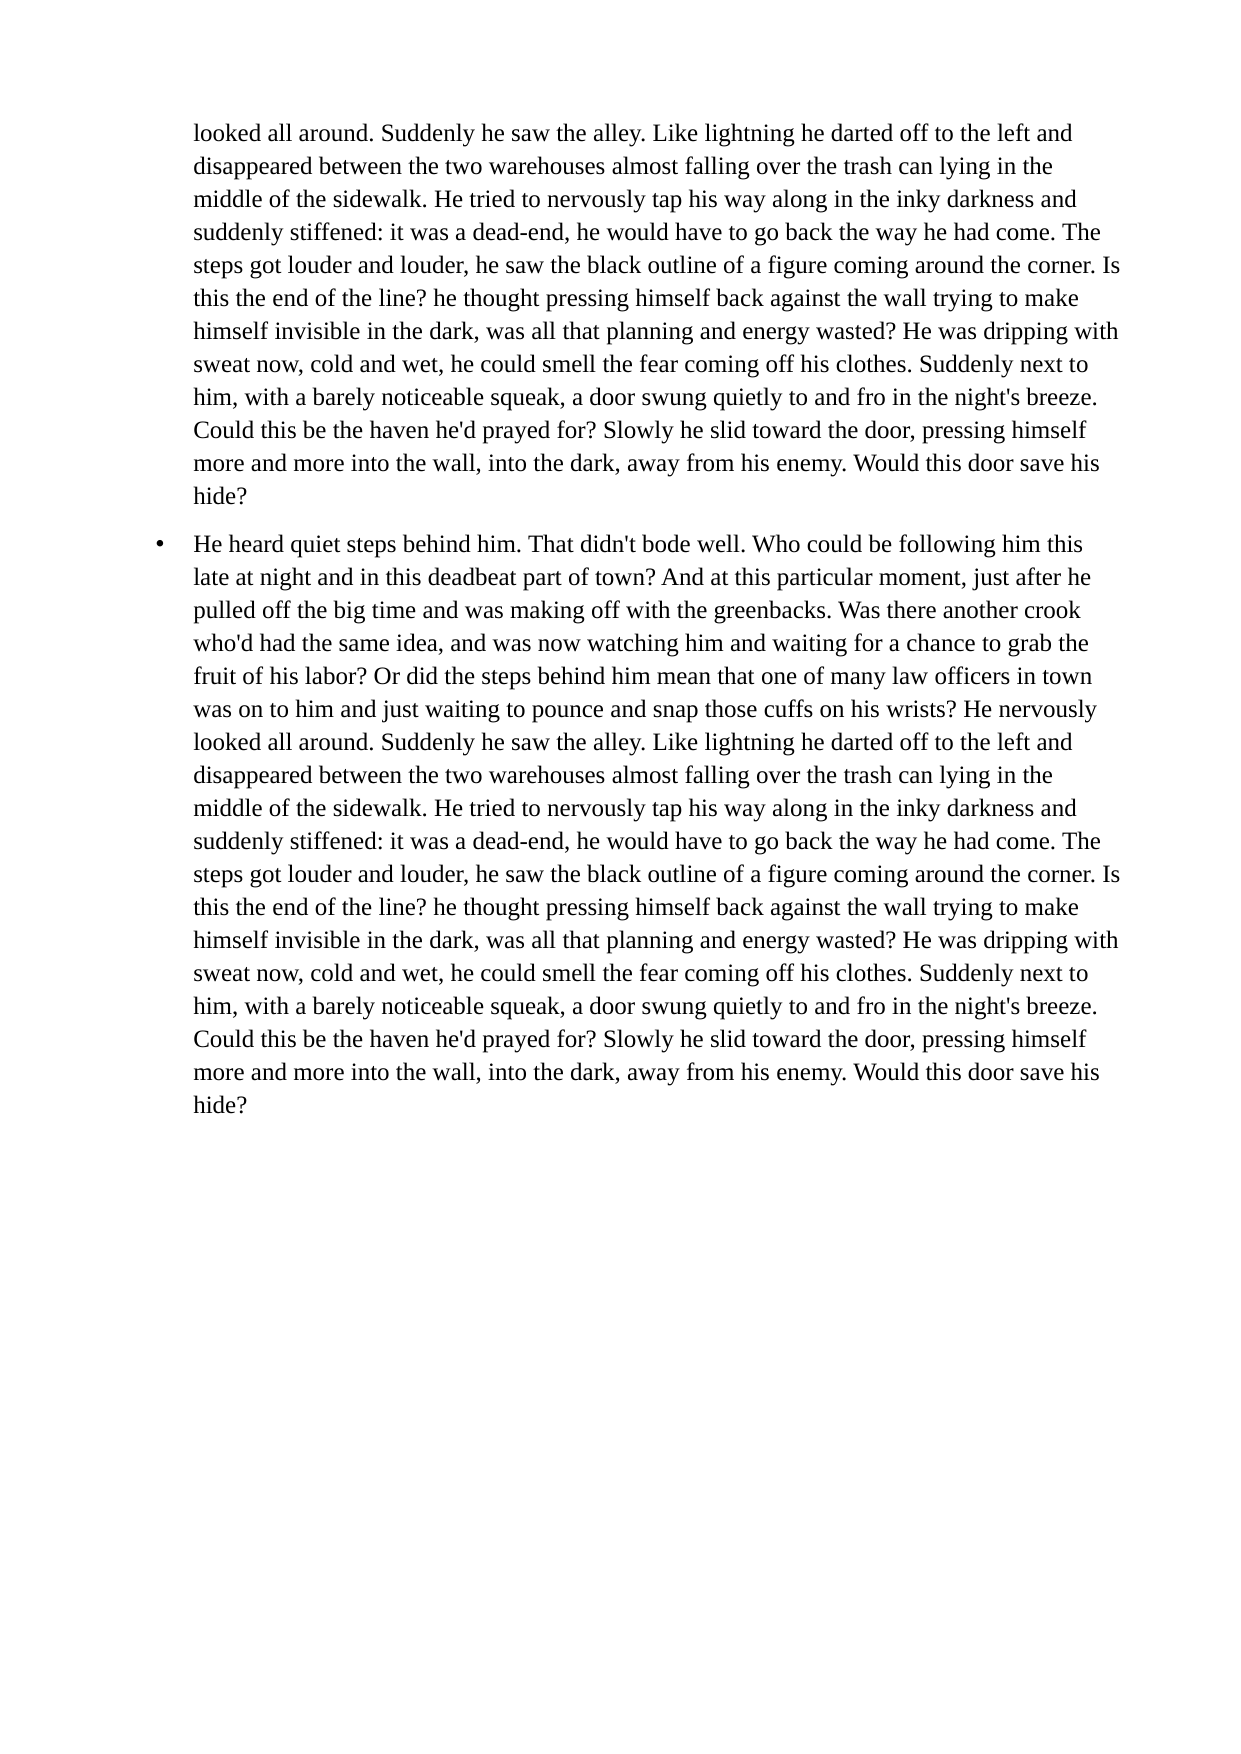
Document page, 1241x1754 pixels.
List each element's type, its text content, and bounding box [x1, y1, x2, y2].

list He heard quiet steps behind him. That didn't bode well. Who could be following him this late at night and in this deadbeat part of town? And at this particular moment, just after he pulled off the big time and was making off with the greenbacks. Was there another crook who'd had the same idea, and was now watching him and waiting for a chance to grab the fruit of his labor? Or did the steps behind him mean that one of many law officers in town was on to him and just waiting to pounce and snap those cuffs on his wrists? He nervously looked all around. Suddenly he saw the alley. Like lightning he darted off to the left and disappeared between the two warehouses almost falling over the trash can lying in the middle of the sidewalk. He tried to nervously tap his way along in the inky darkness and suddenly stiffened: it was a dead-end, he would have to go back the way he had come. The steps got louder and louder, he saw the black outline of a figure coming around the corner. Is this the end of the line? he thought pressing himself back against the wall trying to make himself invisible in the dark, was all that planning and energy wasted? He was dripping with sweat now, cold and wet, he could smell the fear coming off his clothes. Suddenly next to him, with a barely noticeable squeak, a door swung quietly to and fro in the night's breeze. Could this be the haven he'd prayed for? Slowly he slid toward the door, pressing himself more and more into the wall, into the dark, away from his enemy. Would this door save his hide? [156, 529, 1122, 1119]
list looked all around. Suddenly he saw the alley. Like lightning he darted off to the left and disappeared between the two warehouses almost falling over the trash can lying in the middle of the sidewalk. He tried to nervously tap his way along in the inky darkness and suddenly stiffened: it was a dead-end, he would have to go back the way he had come. The steps got louder and louder, he saw the black outline of a figure coming around the corner. Is this the end of the line? he thought pressing himself back against the wall trying to make himself invisible in the dark, was all that planning and energy wasted? He was dripping with sweat now, cold and wet, he could smell the fear coming off his clothes. Suddenly next to him, with a barely noticeable squeak, a door swung quietly to and fro in the night's breeze. Could this be the haven he'd prayed for? Slowly he slid toward the door, pressing himself more and more into the wall, into the dark, away from his enemy. Would this door save his hide? [156, 118, 1122, 510]
